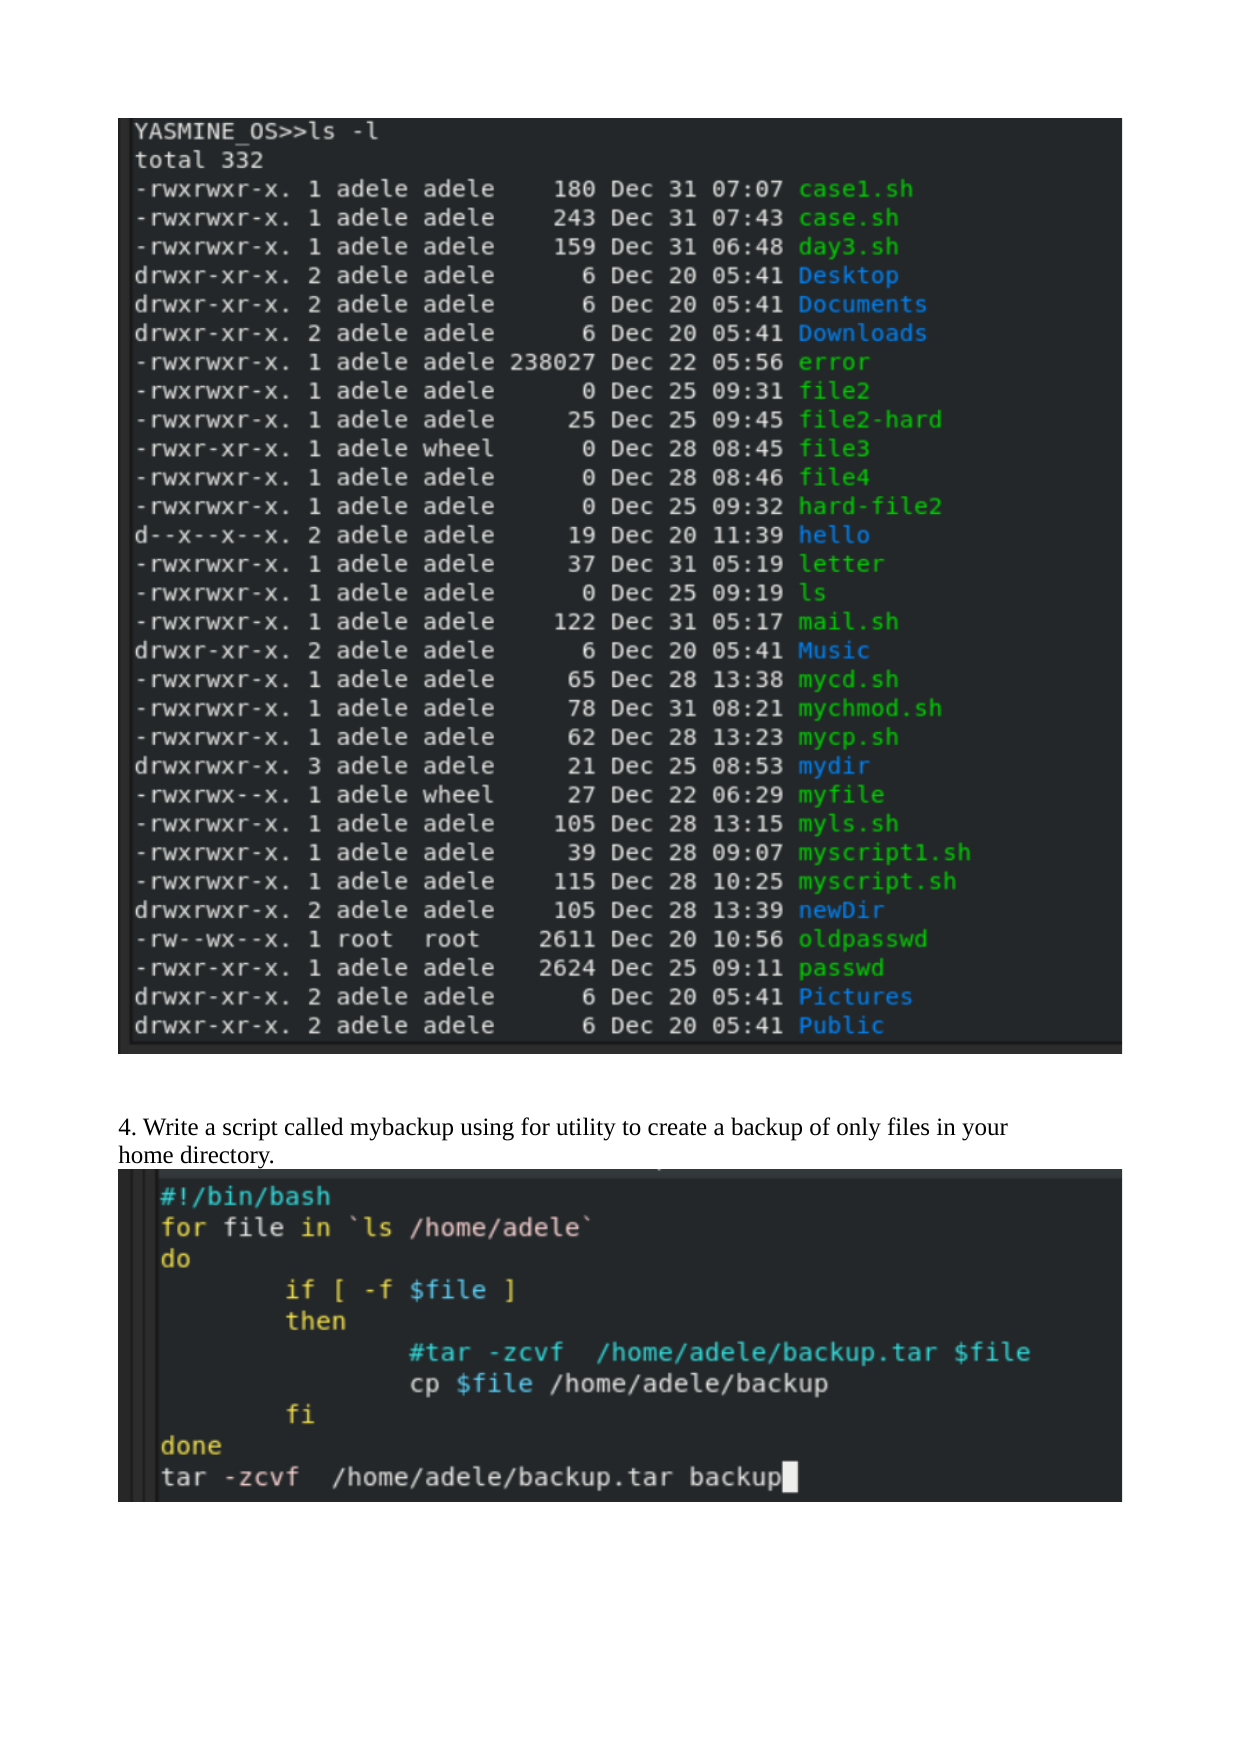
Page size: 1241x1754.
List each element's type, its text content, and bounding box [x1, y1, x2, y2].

text home directory. [118, 1140, 1122, 1169]
text 4. Write a script called mybackup using for utility to create a backup of only files in your [118, 1112, 1122, 1140]
picture [118, 118, 1123, 1054]
picture [118, 1169, 1123, 1502]
